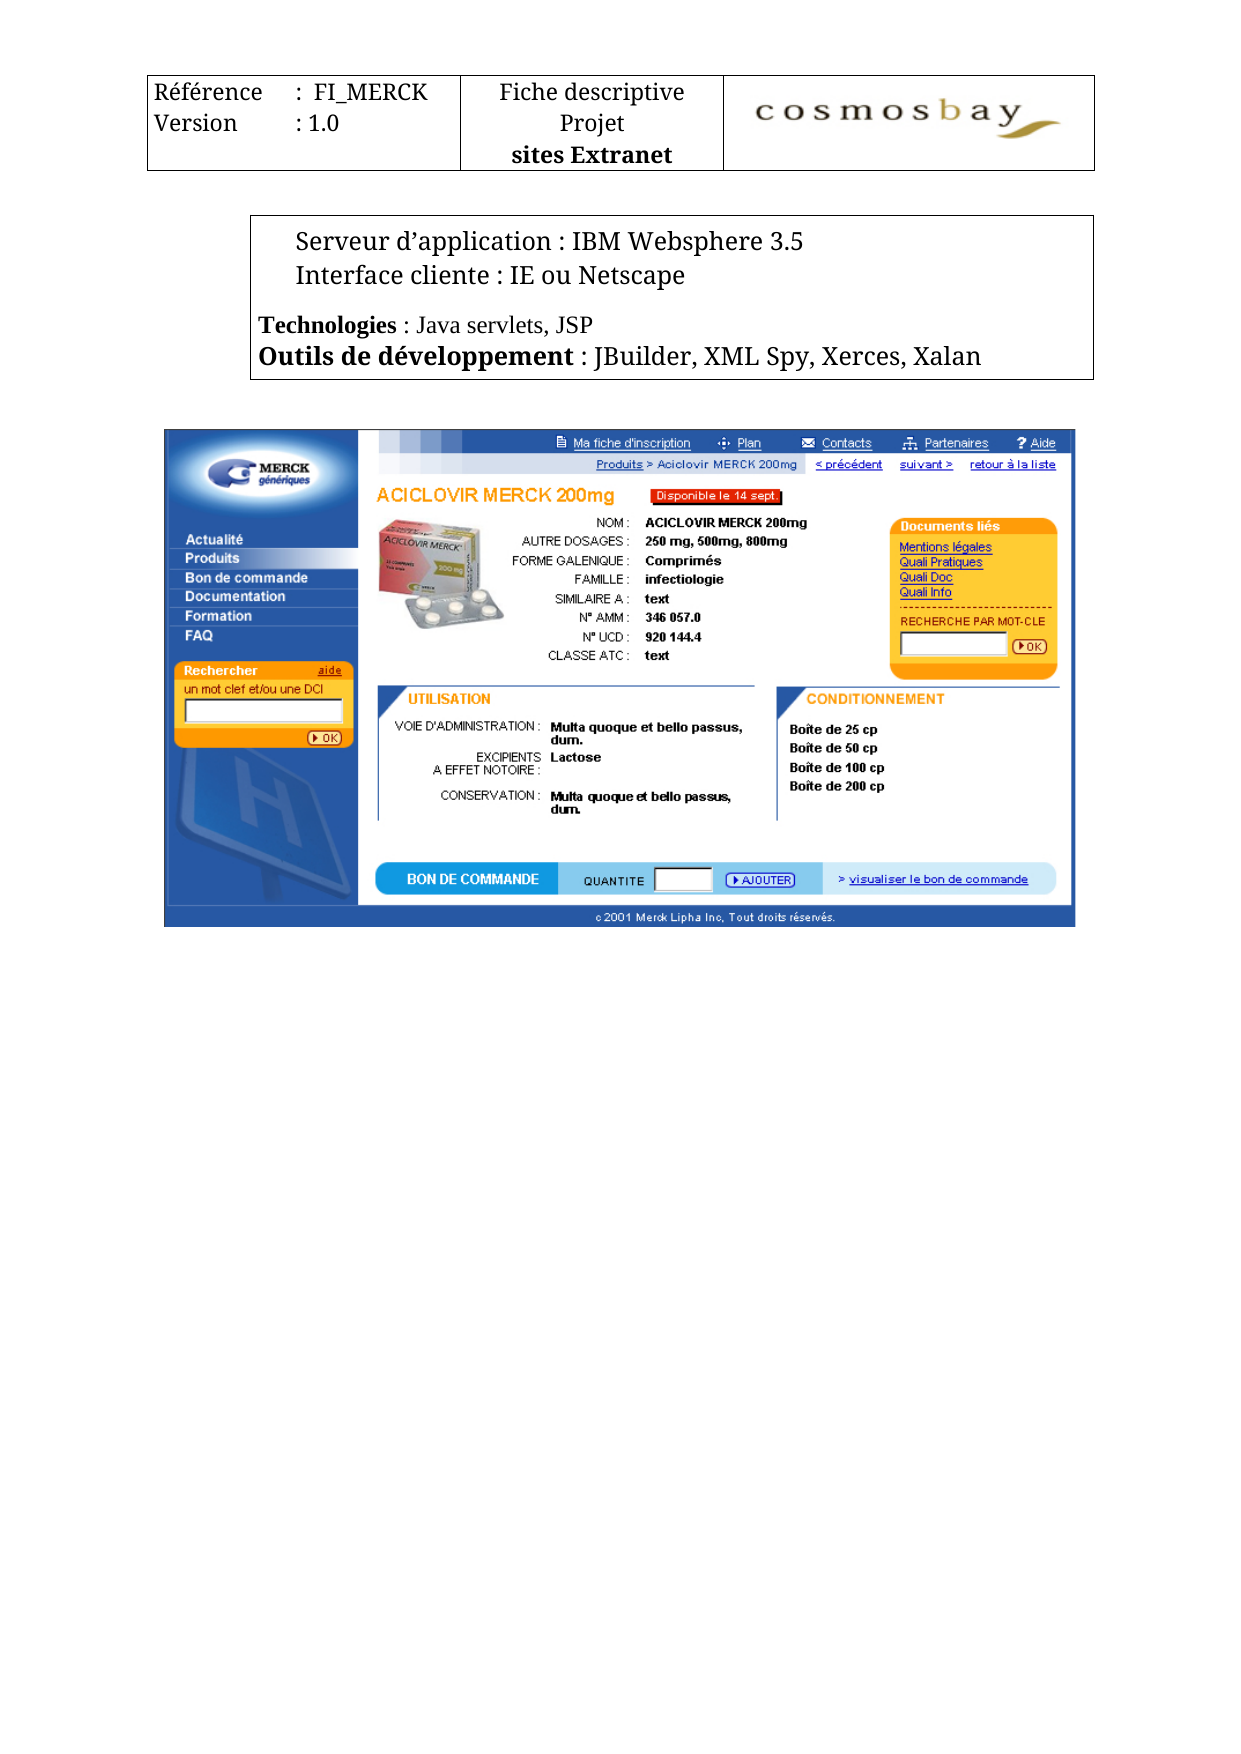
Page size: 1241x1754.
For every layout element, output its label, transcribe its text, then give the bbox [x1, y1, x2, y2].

table_cell Serveur d’application : IBM Websphere 3.5 Interface cliente : IE ou Netscape Technologies : Java servlets, JSP Outils de développement : JBuilder, XML Spy, Xerces, Xalan [251, 216, 1093, 379]
picture [749, 85, 1069, 143]
table_cell [140, 215, 250, 379]
